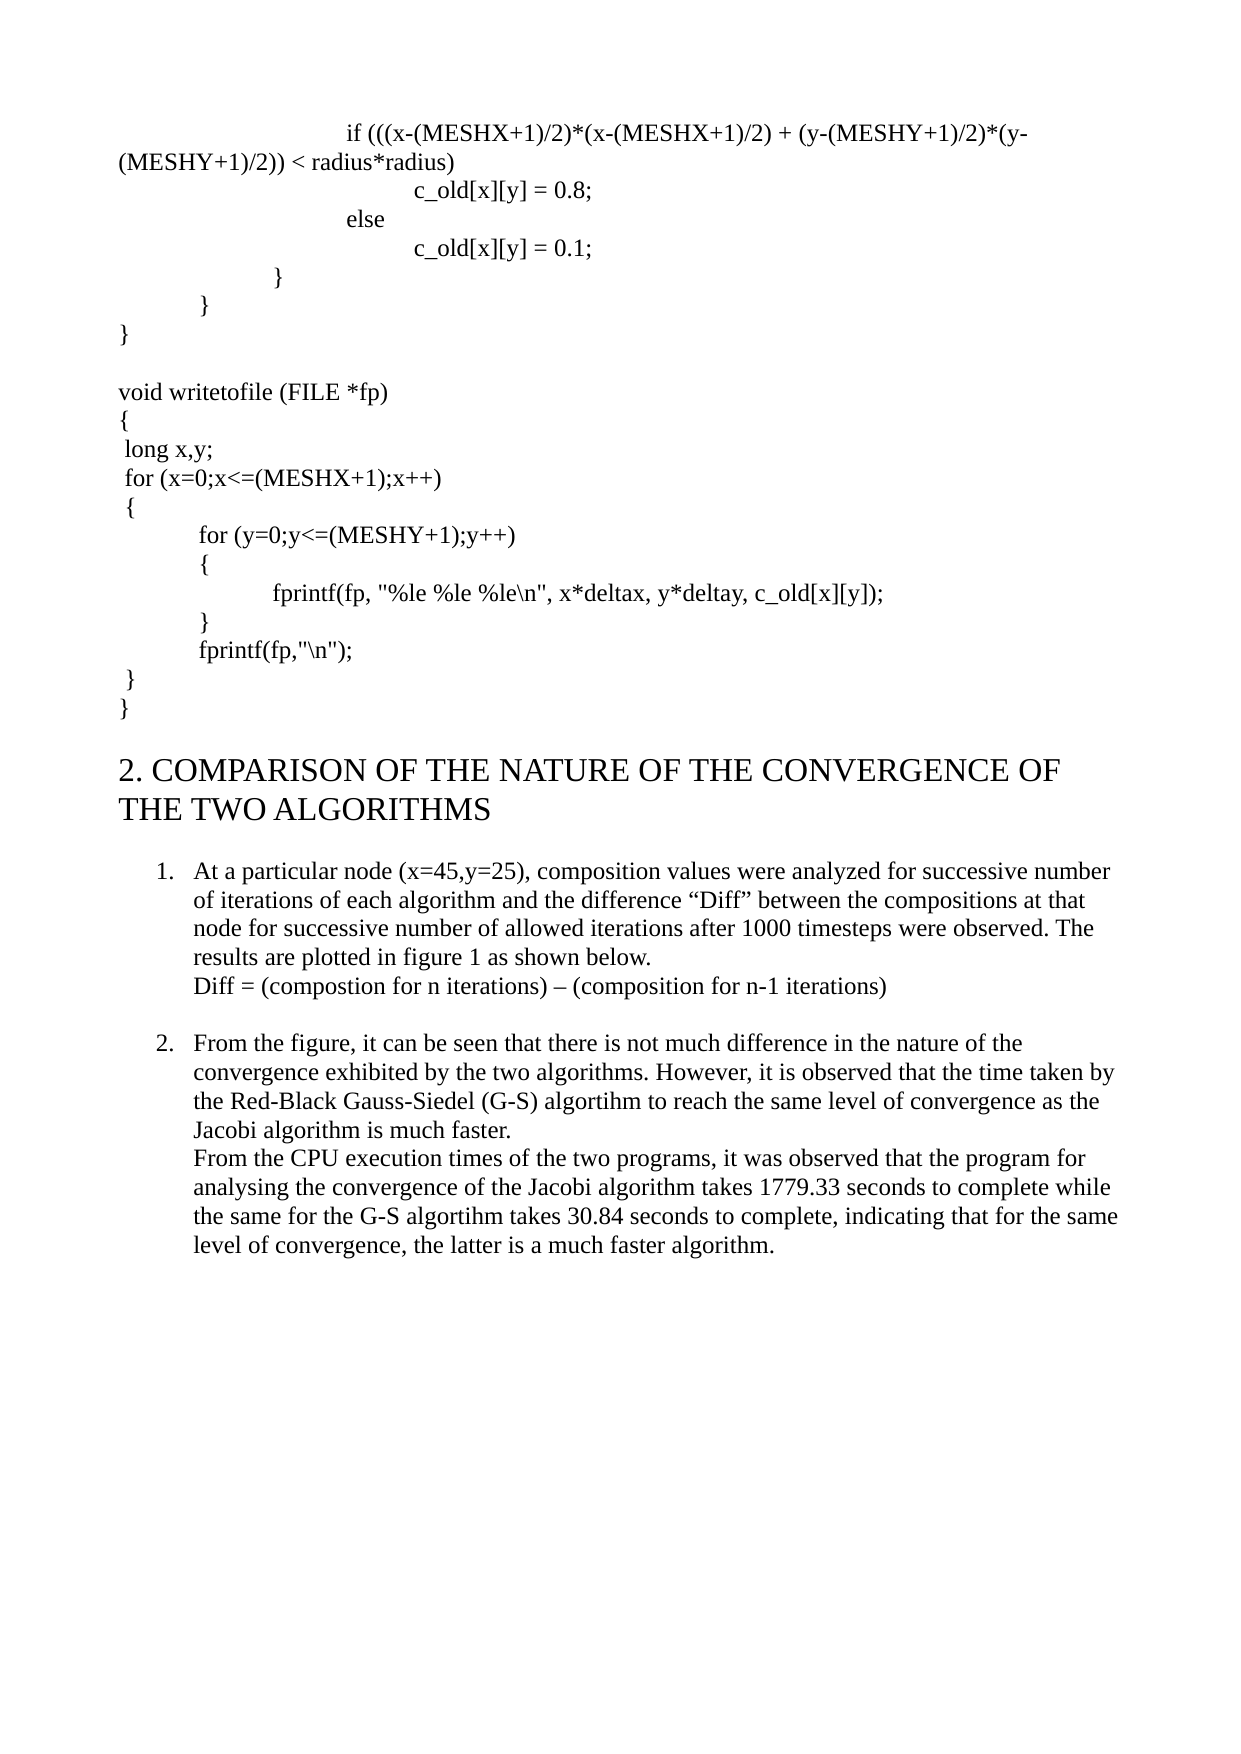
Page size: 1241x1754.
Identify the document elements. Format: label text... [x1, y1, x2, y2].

text } [118, 319, 1122, 348]
text { [118, 492, 1122, 521]
text 2. COMPARISON OF THE NATURE OF THE CONVERGENCE OF THE TWO ALGORITHMS [118, 751, 1122, 827]
text c_old[x][y] = 0.8; [118, 176, 1122, 204]
text { [118, 549, 1122, 578]
text } [118, 693, 1122, 722]
text for (y=0;y<=(MESHY+1);y++) [118, 521, 1122, 549]
text { [118, 406, 1122, 434]
text void writetofile (FILE *fp) [118, 377, 1122, 406]
list Diff = (compostion for n iterations) – (composition for n-1 iterations) [156, 971, 1122, 1000]
text fprintf(fp, "%le %le %le\n", x*deltax, y*deltay, c_old[x][y]); [118, 578, 1122, 607]
text } [118, 607, 1122, 636]
text long x,y; [118, 434, 1122, 463]
list From the figure, it can be seen that there is not much difference in the nature of the convergence exhibited by the two algorithms. However, it is observed that the time taken by the Red-Black Gauss-Siedel (G-S) algortihm to reach the same level of convergence as the Jacobi algorithm is much faster. [156, 1028, 1122, 1143]
text for (x=0;x<=(MESHX+1);x++) [118, 463, 1122, 492]
text } [118, 262, 1122, 291]
text } [118, 664, 1122, 693]
text c_old[x][y] = 0.1; [118, 233, 1122, 262]
text } [118, 291, 1122, 319]
list From the CPU execution times of the two programs, it was observed that the program for analysing the convergence of the Jacobi algorithm takes 1779.33 seconds to complete while the same for the G-S algortihm takes 30.84 seconds to complete, indicating that for the same level of convergence, the latter is a much faster algorithm. [156, 1143, 1122, 1258]
text fprintf(fp,"\n"); [118, 636, 1122, 664]
list At a particular node (x=45,y=25), composition values were analyzed for successive number of iterations of each algorithm and the difference “Diff” between the compositions at that node for successive number of allowed iterations after 1000 timesteps were observed. The results are plotted in figure 1 as shown below. [156, 856, 1122, 971]
text if (((x-(MESHX+1)/2)*(x-(MESHX+1)/2) + (y-(MESHY+1)/2)*(y-(MESHY+1)/2)) < radius*radius) [118, 118, 1122, 176]
text else [118, 204, 1122, 233]
